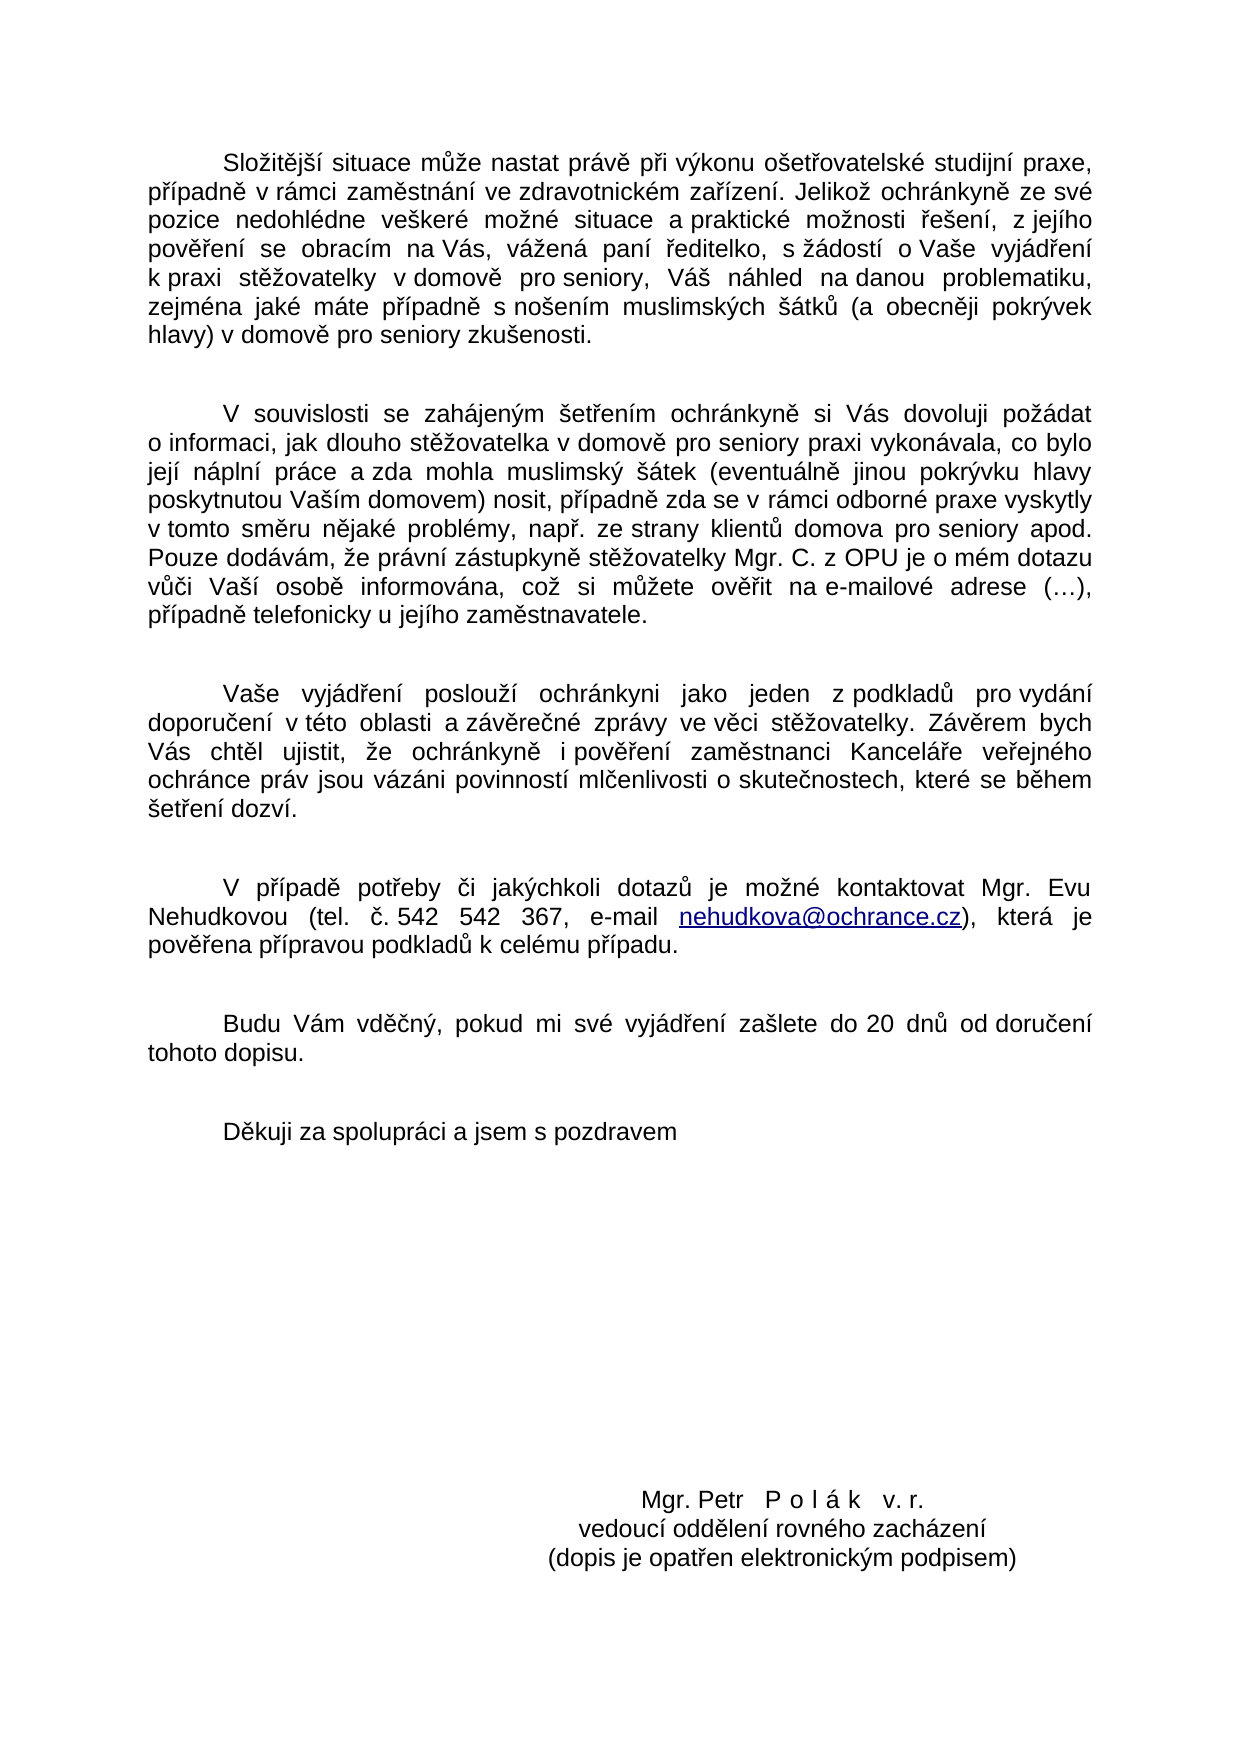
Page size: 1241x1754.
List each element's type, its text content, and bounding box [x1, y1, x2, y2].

text Složitější situace může nastat právě při výkonu ošetřovatelské studijní praxe, případně v rámci zaměstnání ve zdravotnickém zařízení. Jelikož ochránkyně ze své pozice nedohlédne veškeré možné situace a praktické možnosti řešení, z jejího pověření se obracím na Vás, vážená paní ředitelko, s žádostí o Vaše vyjádření k praxi stěžovatelky v domově pro seniory, Váš náhled na danou problematiku, zejména jaké máte případně s nošením muslimských šátků (a obecněji pokrývek hlavy) v domově pro seniory zkušenosti. [148, 148, 1092, 349]
text Budu Vám vděčný, pokud mi své vyjádření zašlete do 20 dnů od doručení tohoto dopisu. [148, 1009, 1092, 1066]
text Mgr. Petr Polák v. r. [473, 1485, 1092, 1514]
text V souvislosti se zahájeným šetřením ochránkyně si Vás dovoluji požádat o informaci, jak dlouho stěžovatelka v domově pro seniory praxi vykonávala, co bylo její náplní práce a zda mohla muslimský šátek (eventuálně jinou pokrývku hlavy poskytnutou Vaším domovem) nosit, případně zda se v rámci odborné praxe vyskytly v tomto směru nějaké problémy, např. ze strany klientů domova pro seniory apod. Pouze dodávám, že právní zástupkyně stěžovatelky Mgr. C. z OPU je o mém dotazu vůči Vaší osobě informována, což si můžete ověřit na e-mailové adrese (…), případně telefonicky u jejího zaměstnavatele. [148, 399, 1092, 629]
text Vaše vyjádření poslouží ochránkyni jako jeden z podkladů pro vydání doporučení v této oblasti a závěrečné zprávy ve věci stěžovatelky. Závěrem bych Vás chtěl ujistit, že ochránkyně i pověření zaměstnanci Kanceláře veřejného ochránce práv jsou vázáni povinností mlčenlivosti o skutečnostech, které se během šetření dozví. [148, 679, 1092, 823]
text vedoucí oddělení rovného zacházení [473, 1514, 1092, 1543]
text (dopis je opatřen elektronickým podpisem) [473, 1543, 1092, 1571]
text V případě potřeby či jakýchkoli dotazů je možné kontaktovat Mgr. Evu Nehudkovou (tel. č. 542 542 367, e-mail nehudkova@ochrance.cz), která je pověřena přípravou podkladů k celému případu. [148, 873, 1092, 959]
text Děkuji za spolupráci a jsem s pozdravem [148, 1116, 1092, 1145]
